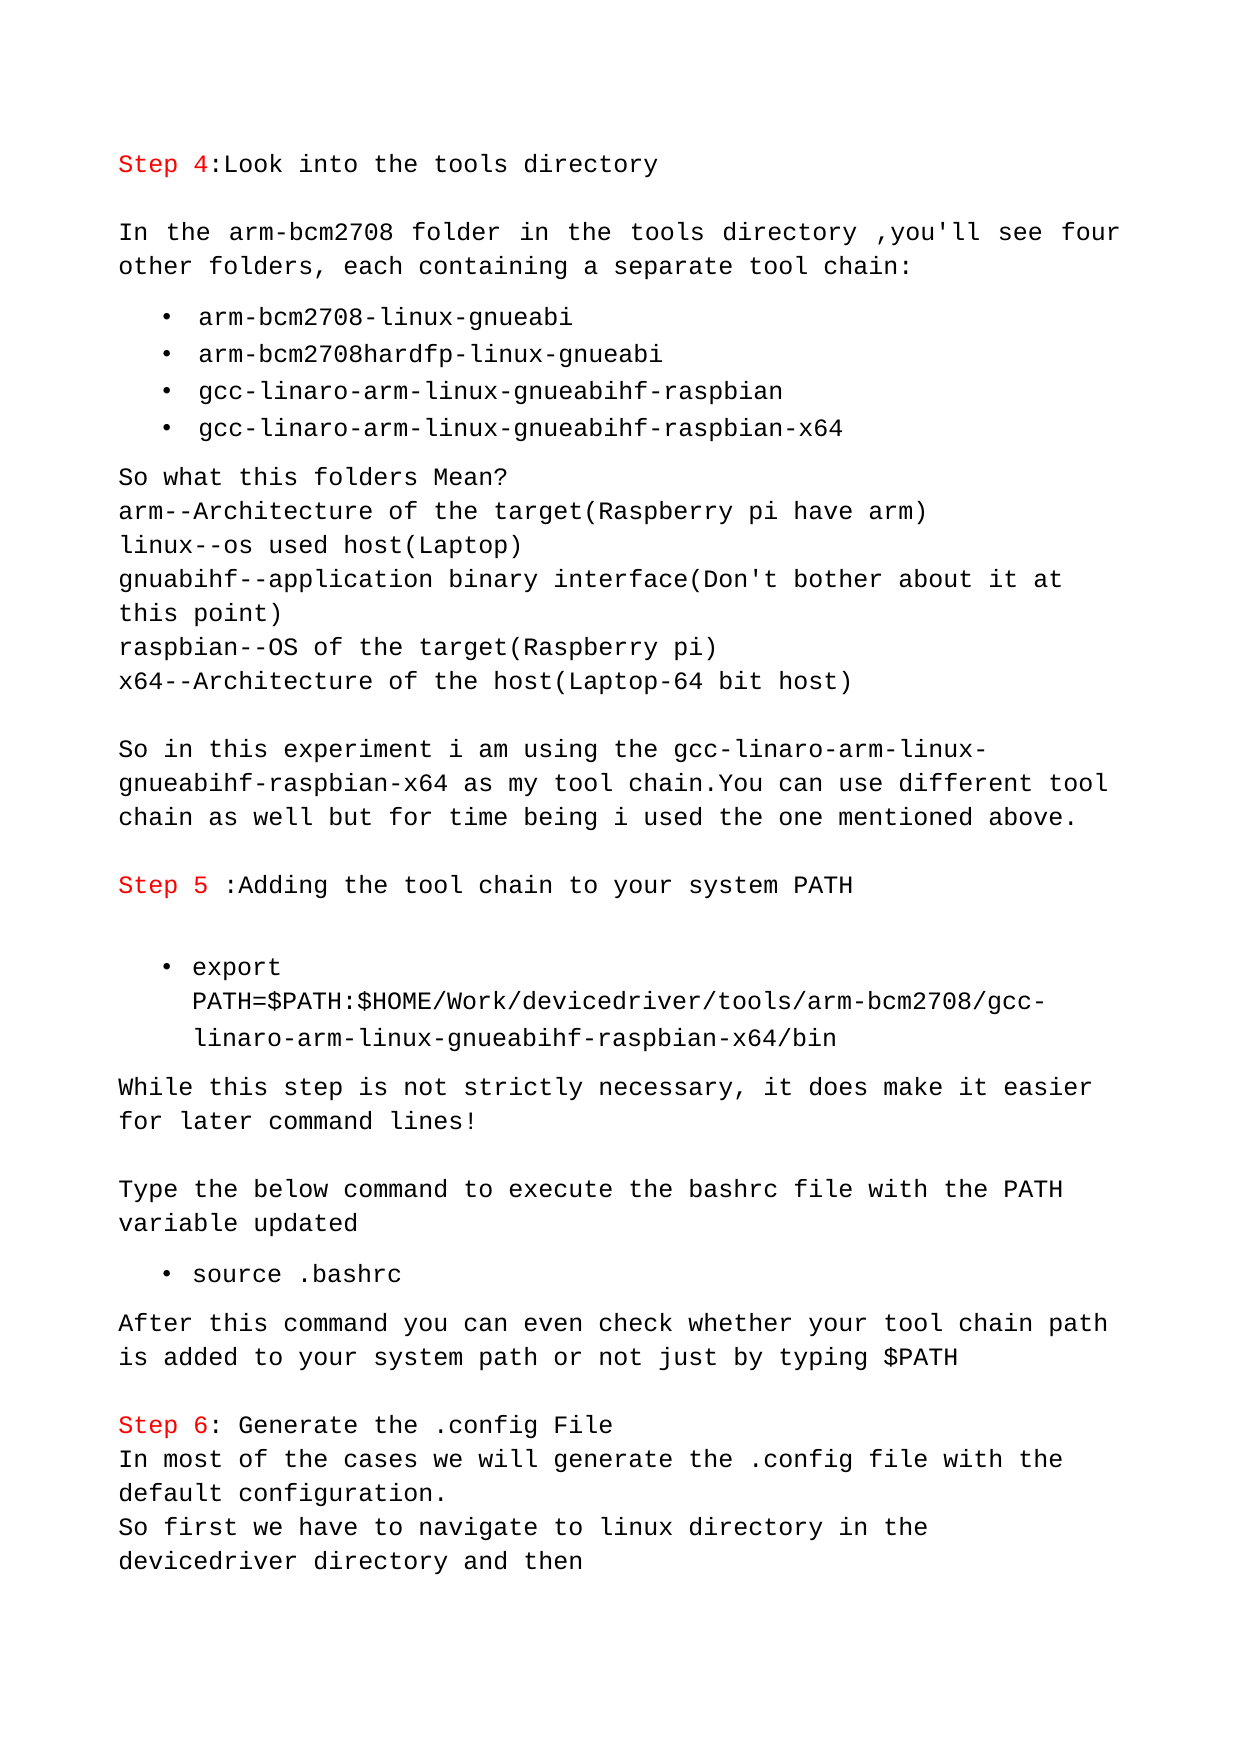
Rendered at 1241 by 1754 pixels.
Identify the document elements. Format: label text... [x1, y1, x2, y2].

list arm-bcm2708hardfp-linux-gnueabi [162, 339, 1122, 370]
list gcc-linaro-arm-linux-gnueabihf-raspbian [162, 376, 1122, 407]
text arm--Architecture of the target(Raspberry pi have arm) [118, 499, 1122, 527]
text x64--Architecture of the host(Laptop-64 bit host) [118, 669, 1122, 697]
list arm-bcm2708-linux-gnueabi [162, 302, 1122, 333]
text In the arm-bcm2708 folder in the tools directory ,you'll see four other folders, each containing a separate tool chain: [118, 220, 1122, 282]
text So in this experiment i am using the gcc-linaro-arm-linux-gnueabihf-raspbian-x64 as my tool chain.You can use different tool chain as well but for time being i used the one mentioned above. [118, 737, 1122, 833]
text linux--os used host(Laptop) [118, 533, 1122, 561]
text gnuabihf--application binary interface(Don't bother about it at this point) [118, 567, 1122, 629]
text Step 4:Look into the tools directory [118, 152, 1122, 180]
text Step 6: Generate the .config File [118, 1412, 1122, 1441]
list source .bashrc [162, 1259, 1122, 1290]
text raspbian--OS of the target(Raspberry pi) [118, 635, 1122, 663]
text While this step is not strictly necessary, it does make it easier for later command lines! [118, 1074, 1122, 1137]
text Type the below command to execute the bashrc file with the PATH variable updated [118, 1176, 1122, 1239]
text So first we have to navigate to linux directory in the devicedriver directory and then [118, 1514, 1122, 1577]
text Step 5 :Adding the tool chain to your system PATH [118, 872, 1122, 901]
list gcc-linaro-arm-linux-gnueabihf-raspbian-x64 [162, 413, 1122, 444]
list export PATH=$PATH:$HOME/Work/devicedriver/tools/arm-bcm2708/gcc-linaro-arm-linux-gnueabihf-raspbian-x64/bin [162, 955, 1122, 1054]
text So what this folders Mean? [118, 465, 1122, 493]
text After this command you can even check whether your tool chain path is added to your system path or not just by typing $PATH [118, 1311, 1122, 1373]
text In most of the cases we will generate the .config file with the default configuration. [118, 1446, 1122, 1509]
